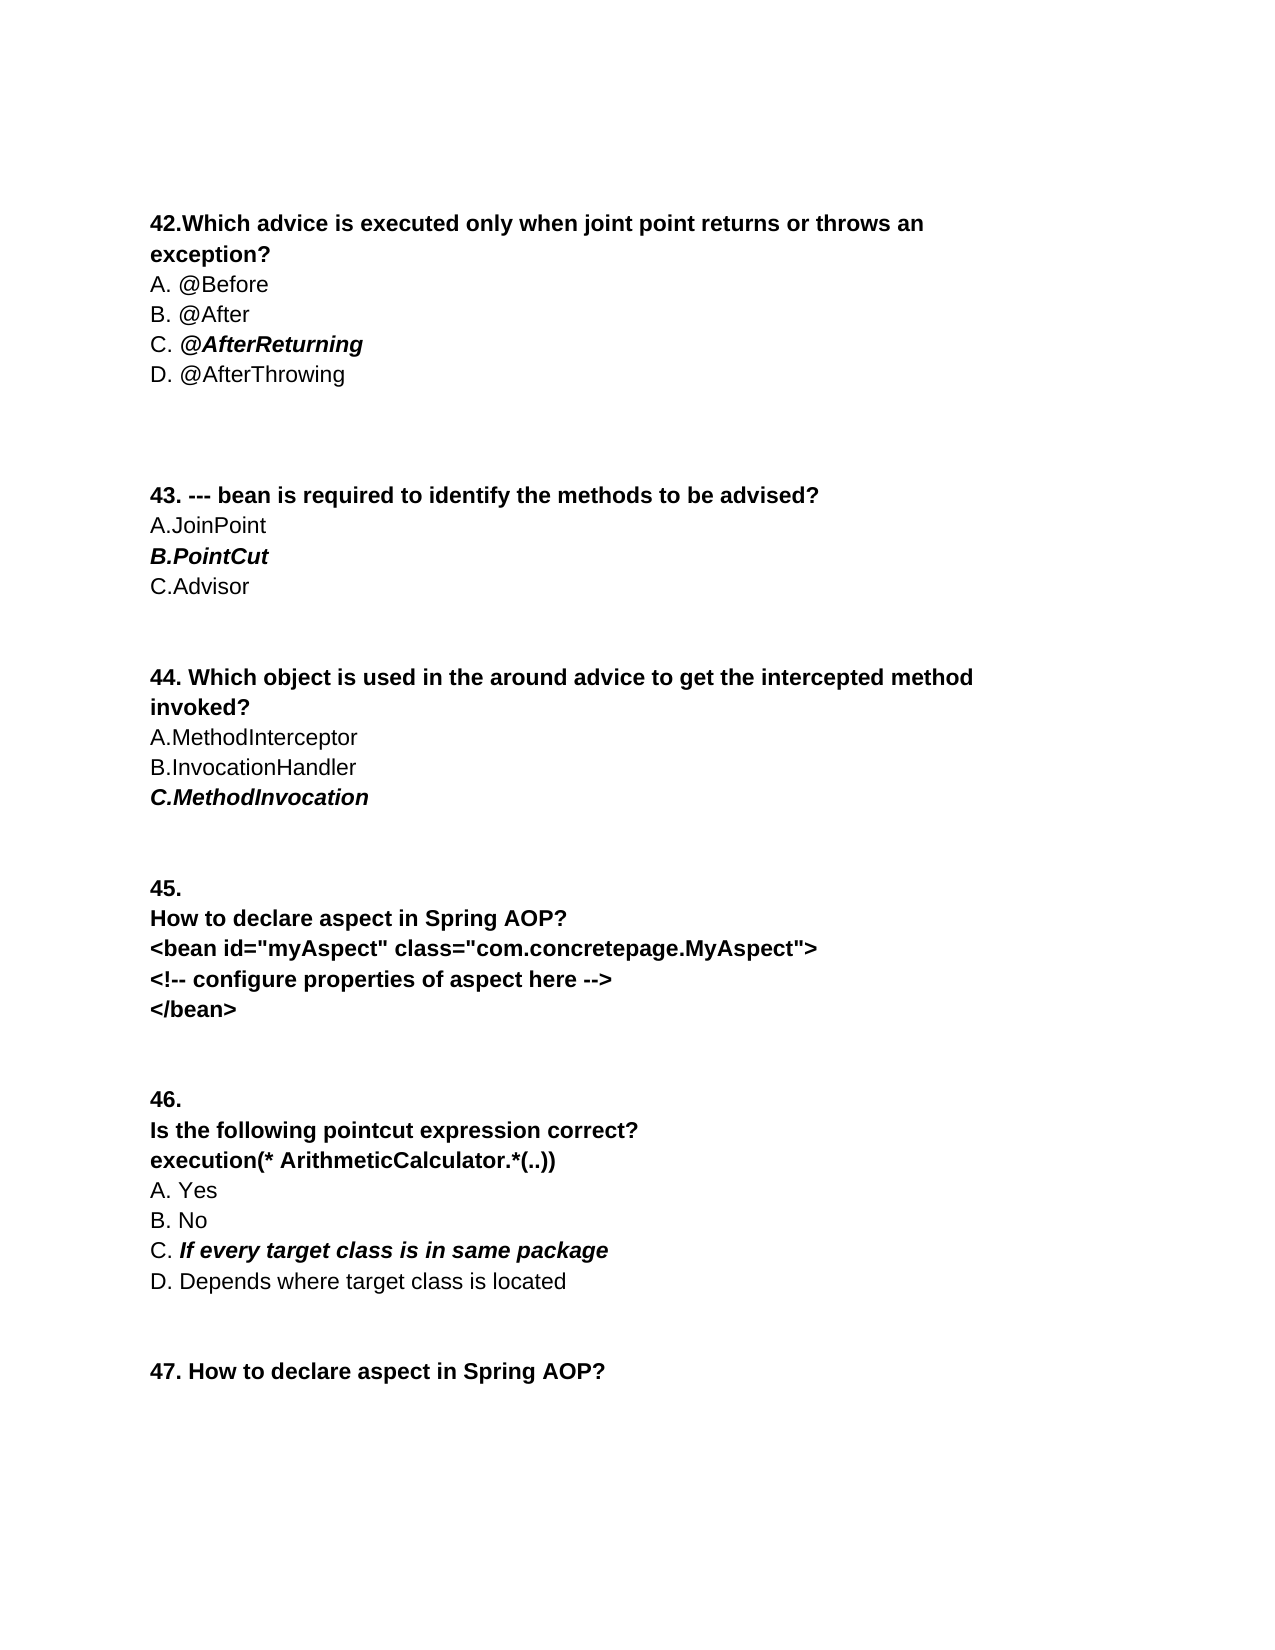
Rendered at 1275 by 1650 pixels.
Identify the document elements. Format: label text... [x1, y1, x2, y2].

text D. Depends where target class is located [150, 1268, 1125, 1294]
text 46. [150, 1086, 1125, 1113]
text A.JoinPoint [150, 512, 1125, 539]
text B. @After [150, 301, 1125, 327]
text C. @AfterReturning [150, 331, 1125, 358]
text 47. How to declare aspect in Spring AOP? [150, 1358, 1125, 1385]
text C.MethodInvocation [150, 784, 1125, 811]
text How to declare aspect in Spring AOP? [150, 905, 1125, 932]
text 45. [150, 875, 1125, 901]
text invoked? [150, 694, 1125, 720]
text 42.Which advice is executed only when joint point returns or throws an [150, 210, 1125, 237]
text B. No [150, 1207, 1125, 1234]
text execution(* ArithmeticCalculator.*(..)) [150, 1147, 1125, 1173]
text <bean id="myAspect" class="com.concretepage.MyAspect"> [150, 935, 1125, 962]
text C. If every target class is in same package [150, 1237, 1125, 1264]
text A. Yes [150, 1177, 1125, 1203]
text D. @AfterThrowing [150, 361, 1125, 388]
text C.Advisor [150, 573, 1125, 599]
text <!-- configure properties of aspect here --> [150, 966, 1125, 992]
text exception? [150, 241, 1125, 267]
text A. @Before [150, 271, 1125, 297]
text Is the following pointcut expression correct? [150, 1117, 1125, 1143]
text </bean> [150, 996, 1125, 1022]
text 44. Which object is used in the around advice to get the intercepted method [150, 663, 1125, 690]
text 43. --- bean is required to identify the methods to be advised? [150, 482, 1125, 509]
text B.PointCut [150, 543, 1125, 569]
text A.MethodInterceptor [150, 724, 1125, 750]
text B.InvocationHandler [150, 754, 1125, 781]
